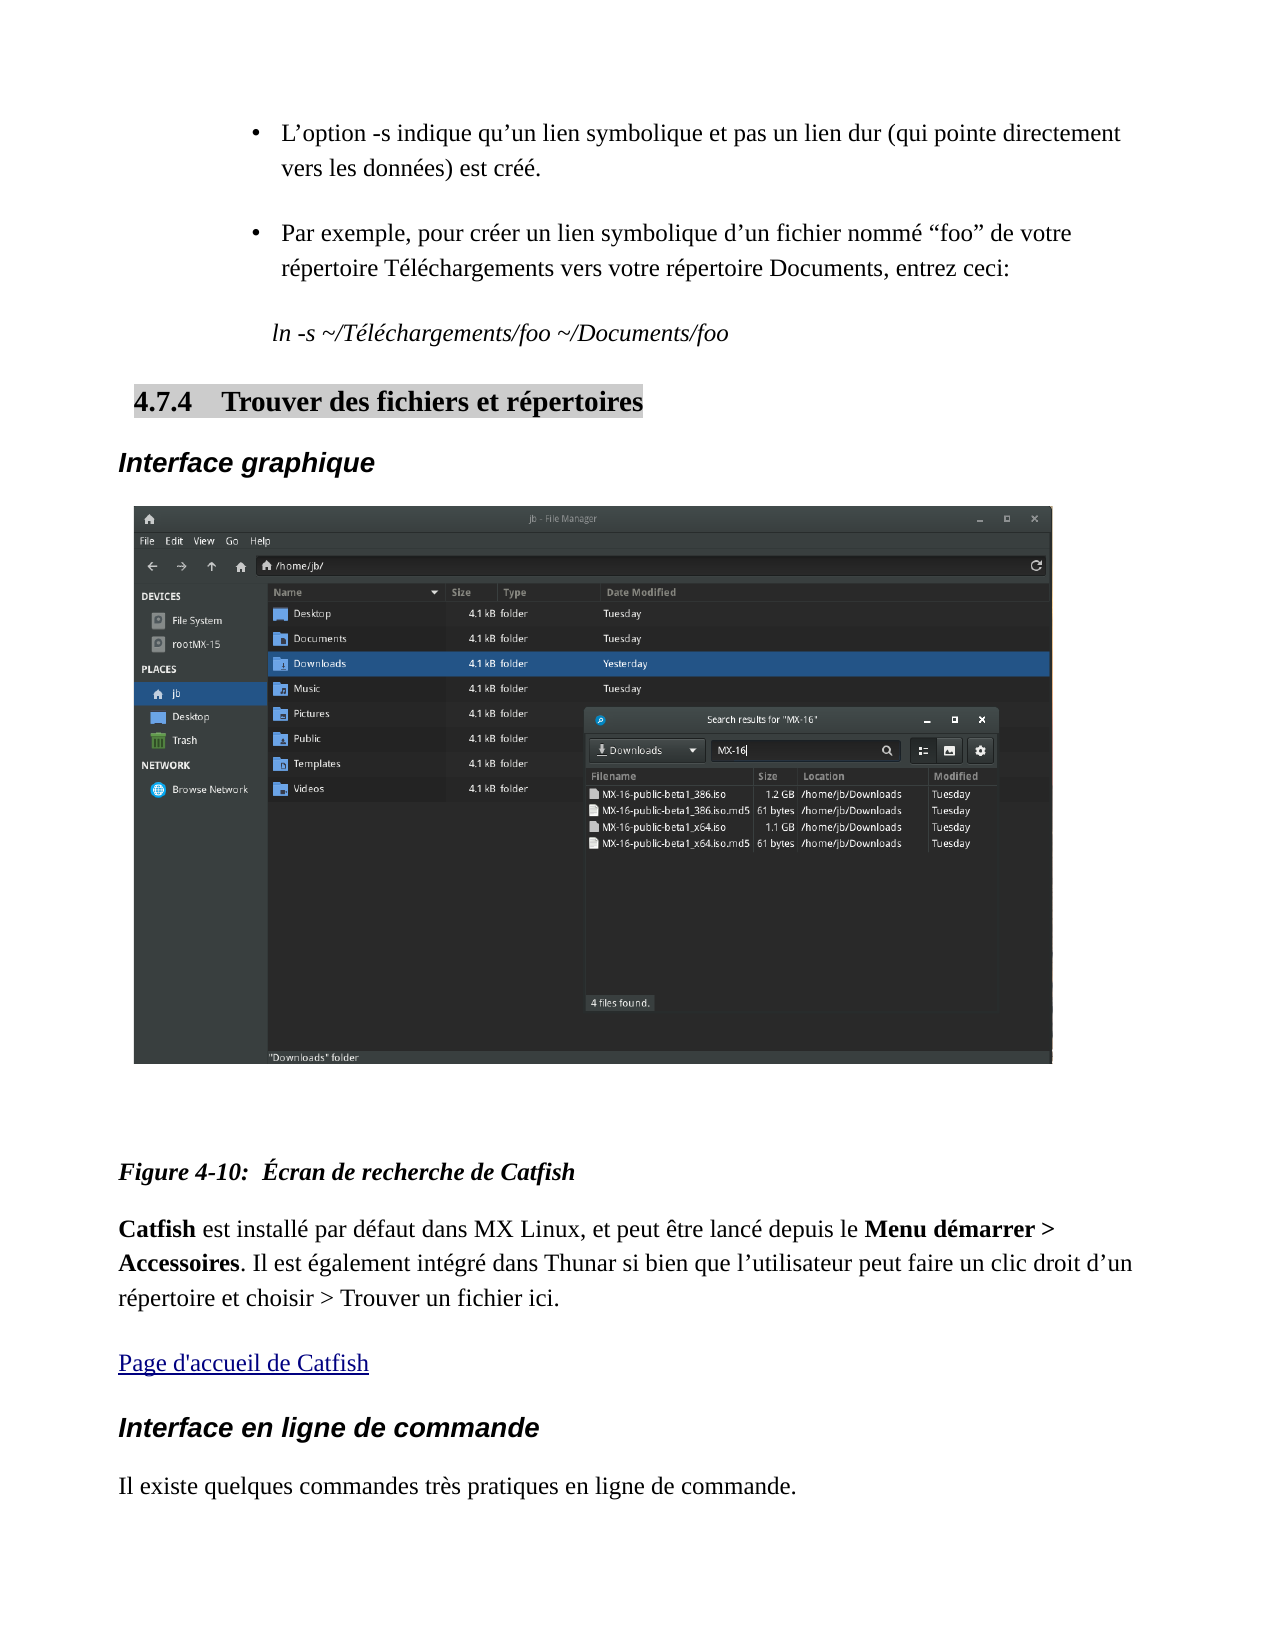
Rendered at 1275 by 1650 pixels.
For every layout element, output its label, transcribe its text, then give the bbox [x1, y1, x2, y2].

text Catfish est installé par défaut dans MX Linux, et peut être lancé depuis le Menu démarrer > Accessoires. Il est également intégré dans Thunar si bien que l’utilisateur peut faire un clic droit d’un répertoire et choisir > Trouver un fichier ici. [118, 1214, 1157, 1311]
subtitle Interface en ligne de commande [118, 1411, 1157, 1443]
subtitle Interface graphique [118, 446, 1157, 478]
subtitle 4.7.4 Trouver des fichiers et répertoires [643, 384, 1141, 418]
picture [133, 506, 1053, 1064]
list L’option -s indique qu’un lien symbolique et pas un lien dur (qui pointe directement vers les données) est créé. [252, 118, 1141, 181]
text Il existe quelques commandes très pratiques en ligne de commande. [118, 1471, 1157, 1500]
list Par exemple, pour créer un lien symbolique d’un fichier nommé “foo” de votre répertoire Téléchargements vers votre répertoire Documents, entrez ceci: [252, 218, 1141, 282]
text Figure 4-10: Écran de recherche de Catfish [118, 1157, 1157, 1186]
text Page d'accueil de Catfish [118, 1348, 1157, 1377]
list ln -s ~/Téléchargements/foo ~/Documents/foo [236, 318, 1157, 347]
